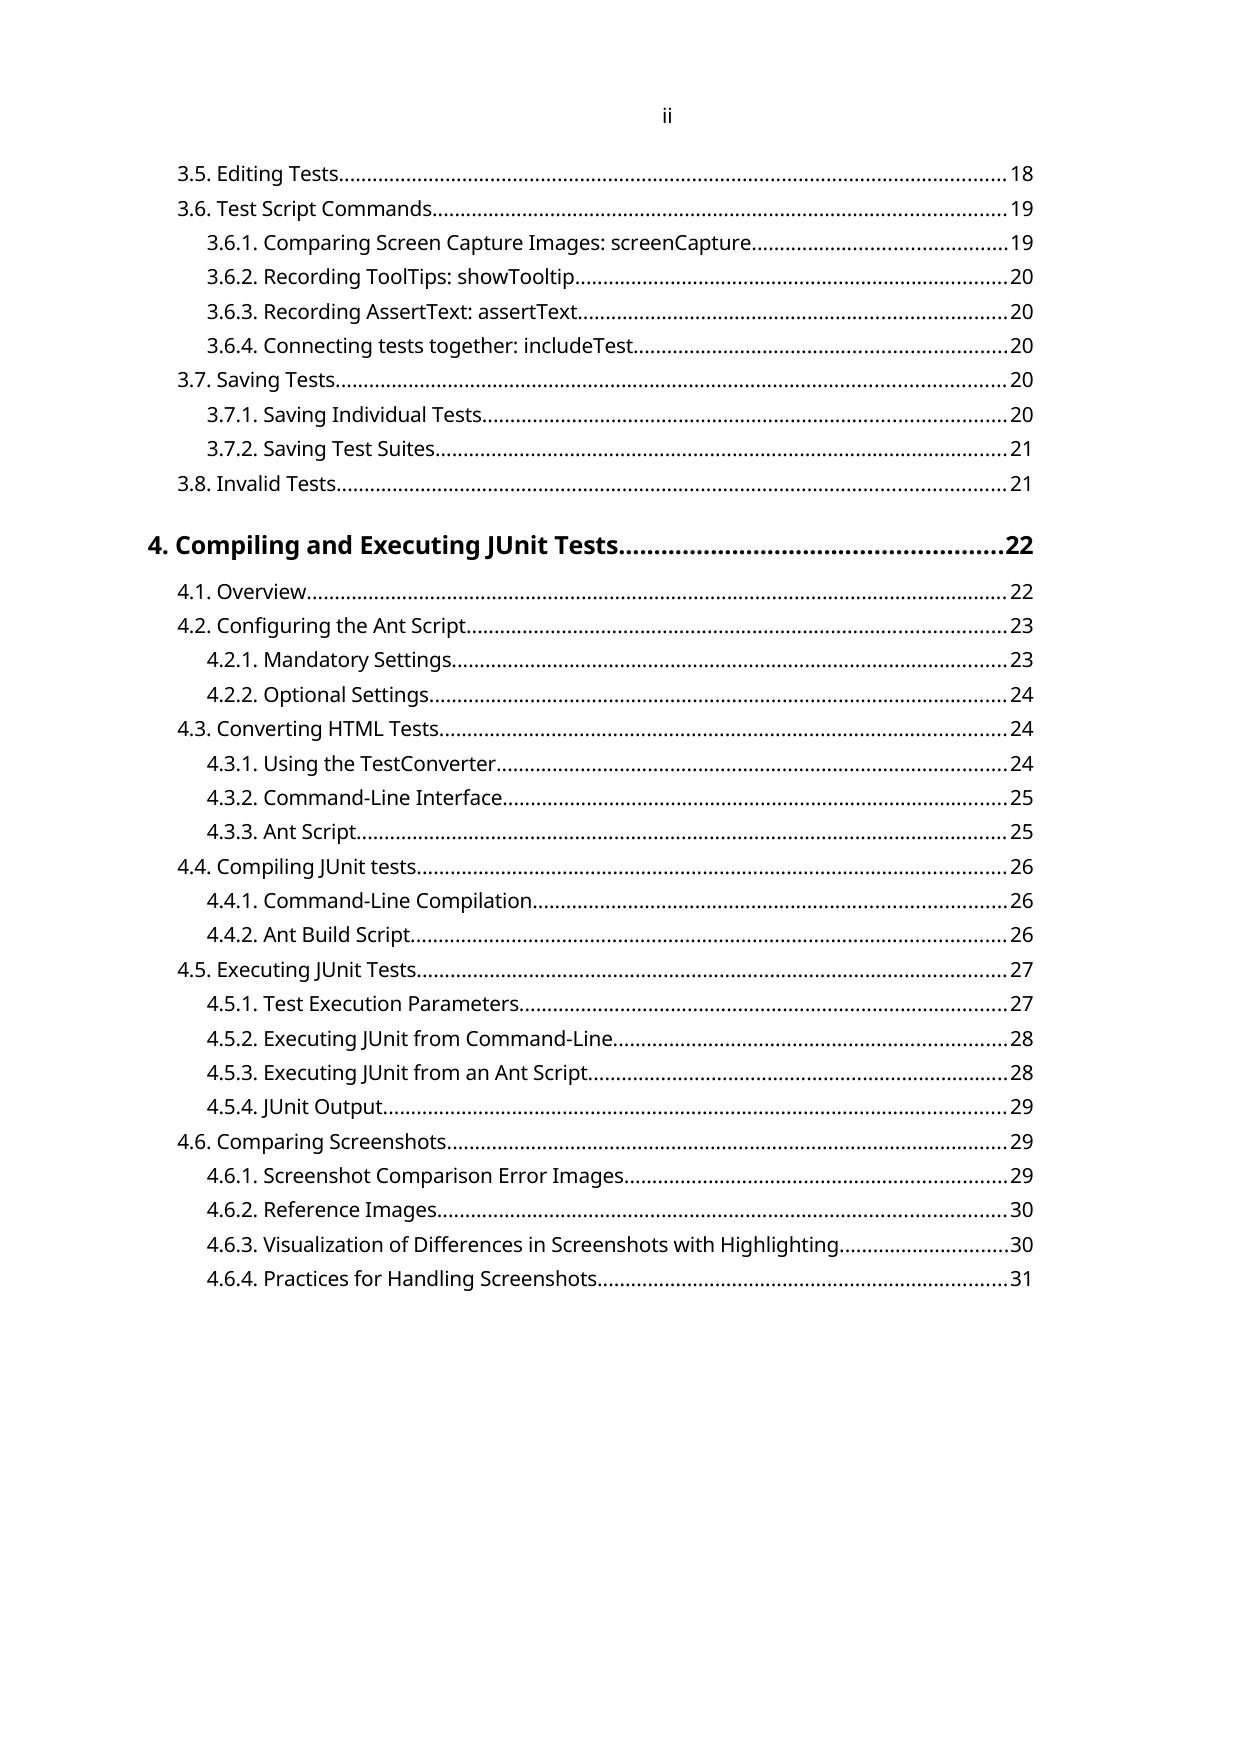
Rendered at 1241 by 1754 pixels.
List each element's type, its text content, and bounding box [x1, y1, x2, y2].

text 4.3.1. Using the TestConverter 24 [207, 749, 1033, 777]
text 4.5.2. Executing JUnit from Command-Line 28 [207, 1024, 1033, 1052]
text 4.3. Converting HTML Tests 24 [177, 714, 1033, 743]
text 3.7. Saving Tests 20 [177, 366, 1033, 394]
text 4.4.2. Ant Build Script 26 [207, 921, 1033, 949]
text 3.7.1. Saving Individual Tests 20 [207, 400, 1033, 428]
text 4.2. Configuring the Ant Script 23 [177, 611, 1033, 639]
text 4.6.3. Visualization of Differences in Screenshots with Highlighting 30 [207, 1230, 1033, 1258]
text 3.7.2. Saving Test Suites 21 [207, 434, 1033, 463]
text 4.2.2. Optional Settings 24 [207, 680, 1033, 708]
text 4.6.2. Reference Images 30 [207, 1196, 1033, 1224]
text 3.6.2. Recording ToolTips: showTooltip 20 [207, 262, 1033, 291]
text 4.5. Executing JUnit Tests 27 [177, 955, 1033, 983]
text 4.3.3. Ant Script 25 [207, 817, 1033, 846]
text 3.8. Invalid Tests 21 [177, 469, 1033, 497]
text 4.1. Overview 22 [177, 577, 1033, 605]
text 3.6.3. Recording AssertText: assertText 20 [207, 297, 1033, 325]
text 3.5. Editing Tests 18 [177, 159, 1033, 188]
text 4.5.3. Executing JUnit from an Ant Script 28 [207, 1058, 1033, 1086]
text 3.6.1. Comparing Screen Capture Images: screenCapture 19 [207, 228, 1033, 257]
text 4.4. Compiling JUnit tests 26 [177, 852, 1033, 880]
text 4.6.4. Practices for Handling Screenshots 31 [207, 1264, 1033, 1293]
text 4.3.2. Command-Line Interface 25 [207, 783, 1033, 811]
text 4. Compiling and Executing JUnit Tests 22 [148, 528, 1033, 562]
text 4.6. Comparing Screenshots 29 [177, 1127, 1033, 1155]
text 4.5.4. JUnit Output 29 [207, 1092, 1033, 1121]
text 3.6.4. Connecting tests together: includeTest 20 [207, 331, 1033, 360]
text 4.2.1. Mandatory Settings 23 [207, 646, 1033, 674]
text 4.6.1. Screenshot Comparison Error Images 29 [207, 1161, 1033, 1189]
text 3.6. Test Script Commands 19 [177, 194, 1033, 222]
text 4.4.1. Command-Line Compilation 26 [207, 886, 1033, 914]
text 4.5.1. Test Execution Parameters 27 [207, 989, 1033, 1018]
